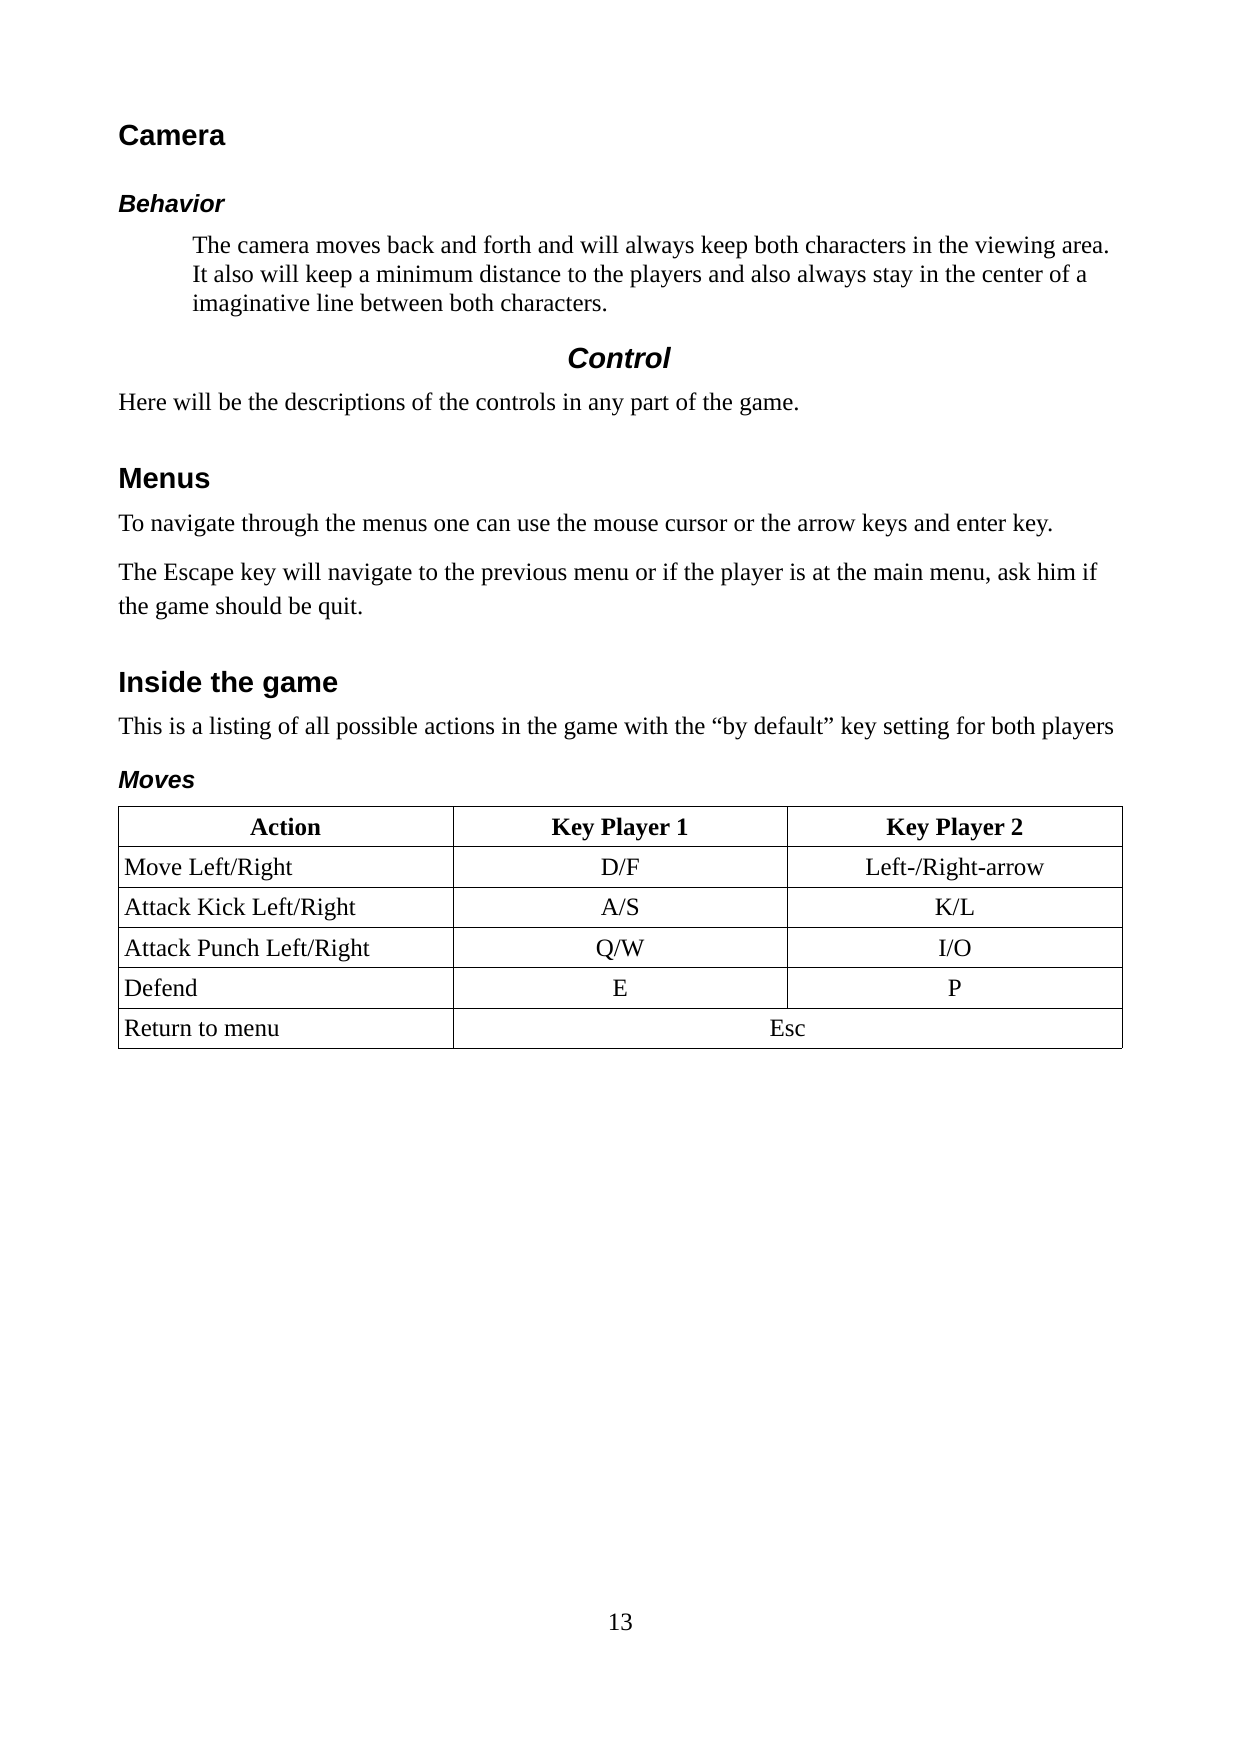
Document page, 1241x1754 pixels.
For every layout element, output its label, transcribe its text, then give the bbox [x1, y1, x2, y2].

table_cell E [454, 968, 787, 1008]
subtitle Camera [118, 118, 1122, 152]
text This is a listing of all possible actions in the game with the “by default” key setting for both players [118, 711, 1122, 740]
table_cell I/O [788, 928, 1122, 967]
table_cell Q/W [454, 928, 787, 967]
table_header Key Player 2 [788, 807, 1122, 846]
table_cell A/S [454, 888, 787, 927]
subtitle Inside the game [118, 665, 1122, 699]
subtitle Behavior [118, 189, 1122, 218]
subtitle Control [118, 341, 1122, 375]
table_cell Move Left/Right [119, 847, 453, 887]
text Here will be the descriptions of the controls in any part of the game. [118, 387, 1122, 416]
table_cell Attack Kick Left/Right [119, 888, 453, 927]
table_cell Attack Punch Left/Right [119, 928, 453, 967]
text To navigate through the menus one can use the mouse cursor or the arrow keys and enter key. [118, 508, 1122, 536]
table_cell Esc [454, 1009, 1122, 1048]
table_header Key Player 1 [454, 807, 787, 846]
table_cell Defend [119, 968, 453, 1008]
subtitle Menus [118, 462, 1122, 495]
table_header Action [119, 807, 453, 846]
subtitle Moves [118, 765, 1122, 793]
table_cell K/L [788, 888, 1122, 927]
table_cell P [788, 968, 1122, 1008]
table_cell Return to menu [119, 1009, 453, 1048]
table_cell D/F [454, 847, 787, 887]
text The Escape key will navigate to the previous menu or if the player is at the main menu, ask him if the game should be quit. [118, 557, 1122, 620]
table_cell Left-/Right-arrow [788, 847, 1122, 887]
text The camera moves back and forth and will always keep both characters in the viewing area. It also will keep a minimum distance to the players and also always stay in the center of a imaginative line between both characters. [118, 230, 1122, 316]
